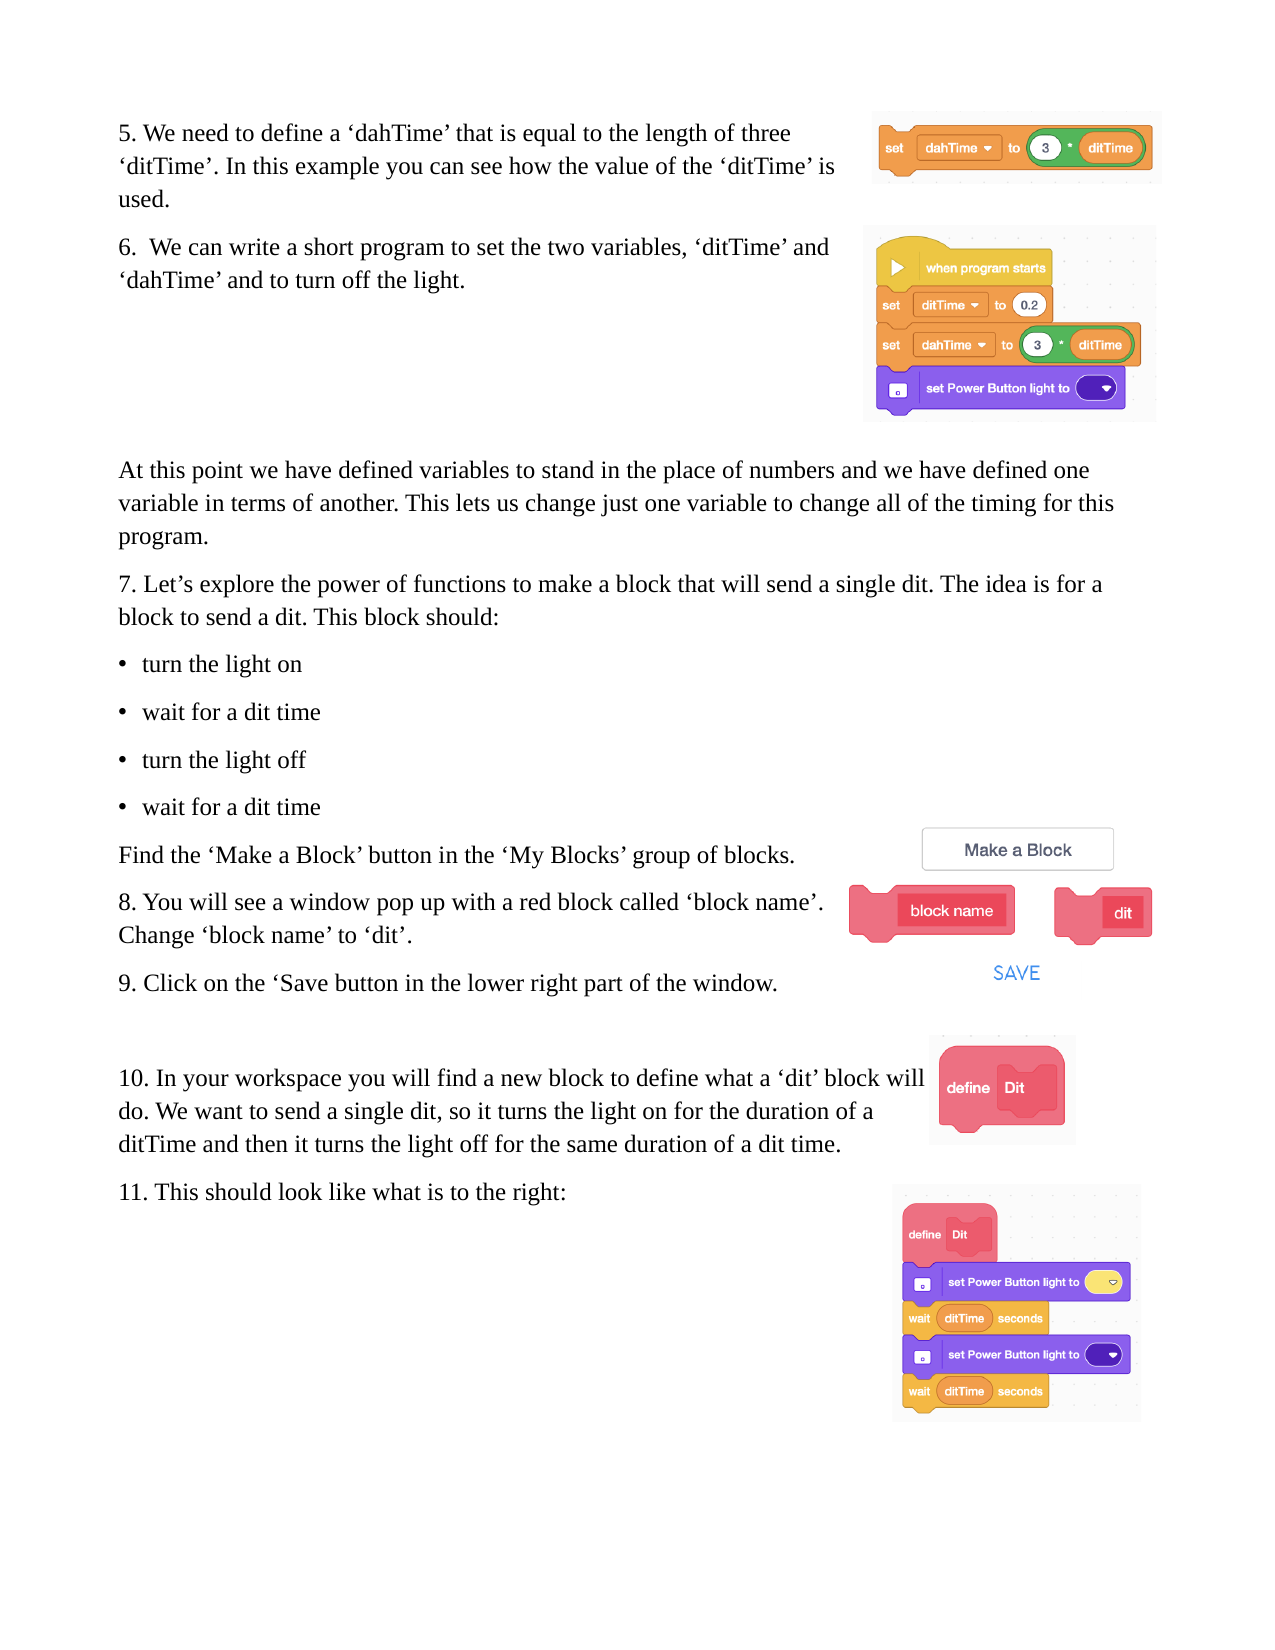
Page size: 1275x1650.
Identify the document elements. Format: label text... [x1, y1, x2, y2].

text 5. We need to define a ‘dahTime’ that is equal to the length of three ‘ditTime’. In this example you can see how the value of the ‘ditTime’ is used. [118, 118, 1157, 213]
text At this point we have defined variables to stand in the place of numbers and we have defined one variable in terms of another. This lets us change just one variable to change all of the timing for this program. [118, 455, 1157, 550]
text 11. This should look like what is to the right: [118, 1177, 1157, 1206]
picture [929, 1035, 1076, 1145]
text 7. Let’s explore the power of functions to make a block that will send a single dit. The idea is for a block to send a dit. This block should: [118, 569, 1157, 631]
picture [863, 225, 1157, 422]
text 6. We can write a short program to set the two variables, ‘ditTime’ and ‘dahTime’ and to turn off the light. [118, 232, 863, 293]
picture [892, 1184, 1142, 1422]
picture [827, 818, 1165, 1000]
list wait for a dit time [118, 792, 1157, 821]
text 9. Click on the ‘Save button in the lower right part of the window. [118, 968, 969, 997]
list wait for a dit time [118, 697, 1157, 726]
list turn the light off [118, 745, 1157, 773]
text Find the ‘Make a Block’ button in the ‘My Blocks’ group of blocks. [118, 840, 911, 869]
text 8. You will see a window pop up with a red block called ‘block name’. Change ‘block name’ to ‘dit’. [118, 887, 827, 949]
list turn the light on [118, 649, 1157, 678]
text 10. In your workspace you will find a new block to define what a ‘dit’ block will do. We want to send a single dit, so it turns the light on for the duration of a ditTime and then it turns the light off for the same duration of a dit time. [118, 1063, 1157, 1158]
text [1082, 968, 1157, 997]
picture [871, 111, 1162, 184]
